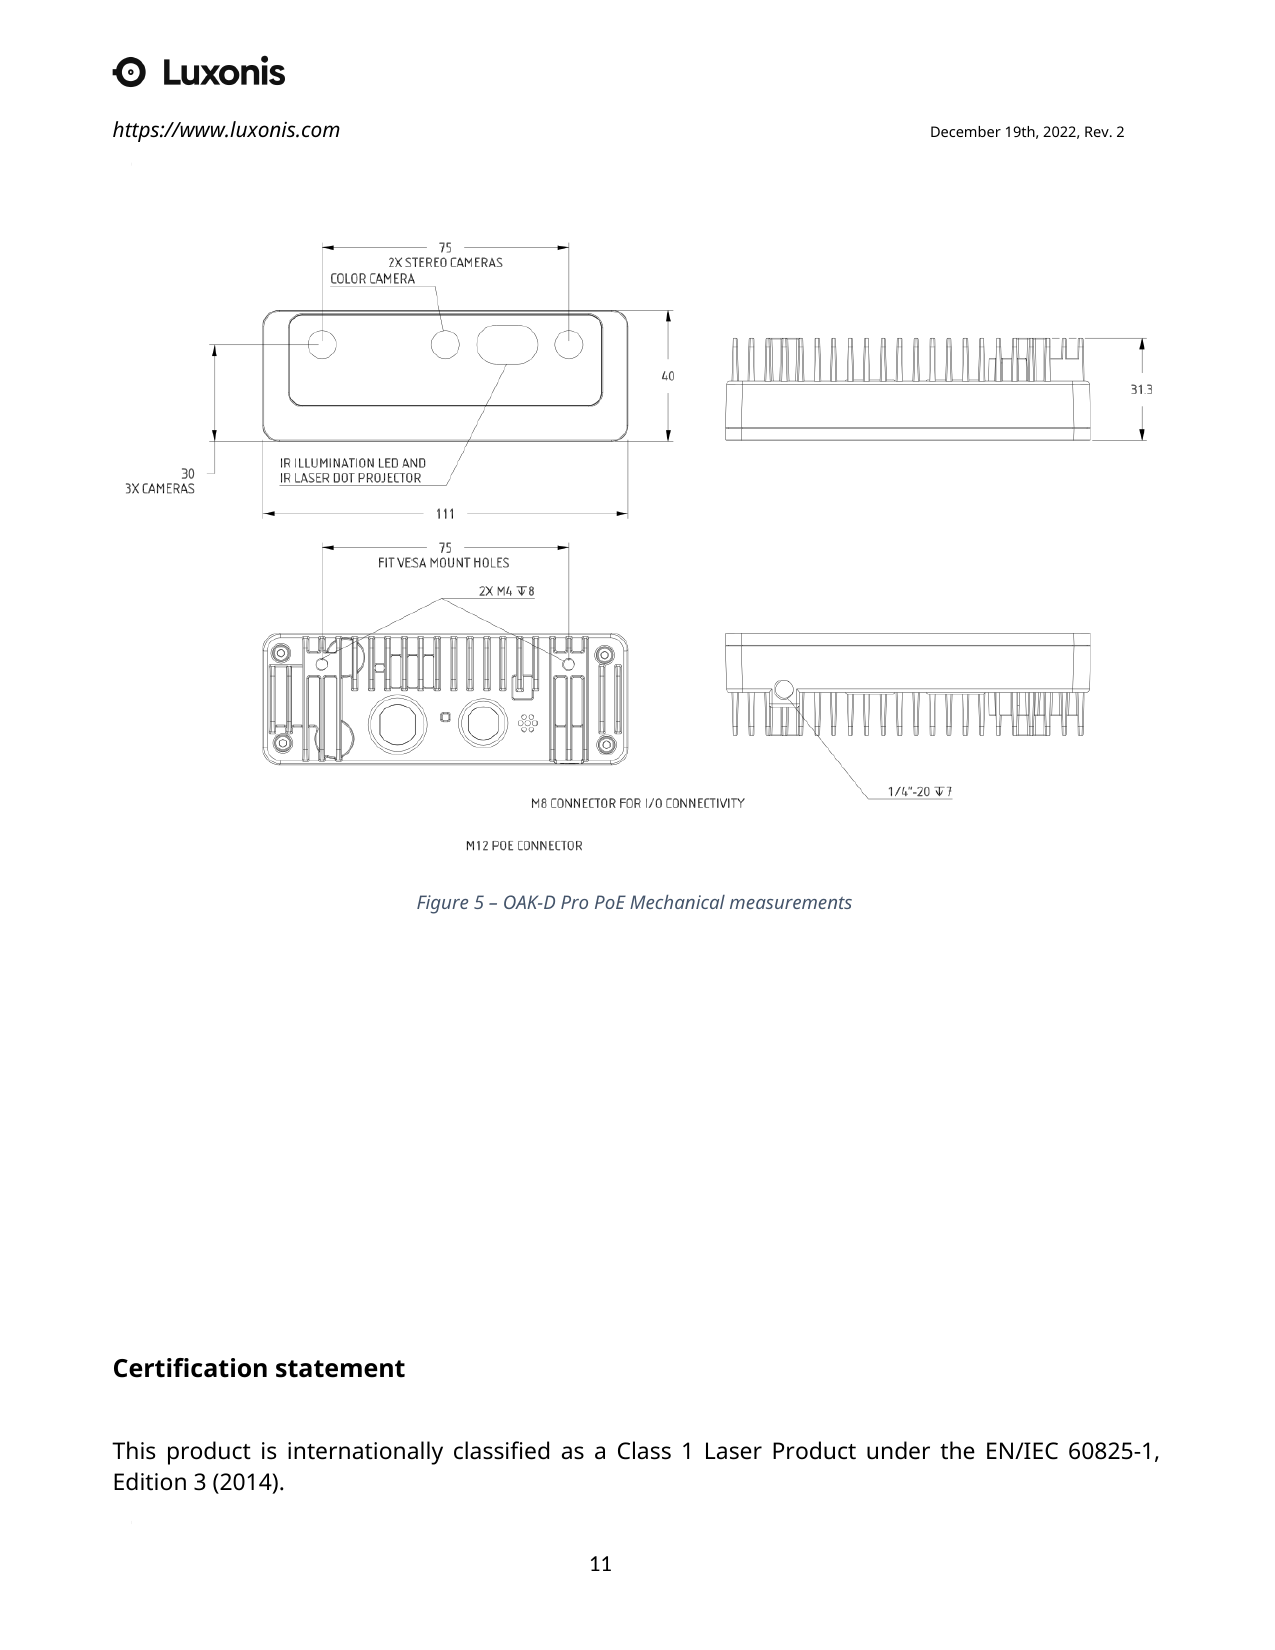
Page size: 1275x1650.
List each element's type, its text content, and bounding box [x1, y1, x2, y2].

subtitle Certification statement [112, 1351, 1162, 1385]
picture [114, 226, 1165, 868]
picture [112, 47, 286, 97]
text Figure 5 – OAK-D Pro PoE Mechanical measurements [112, 885, 1162, 916]
text This product is internationally classified as a Class 1 Laser Product under the EN/IEC 60825-1, Edition 3 (2014). [112, 1435, 1162, 1498]
